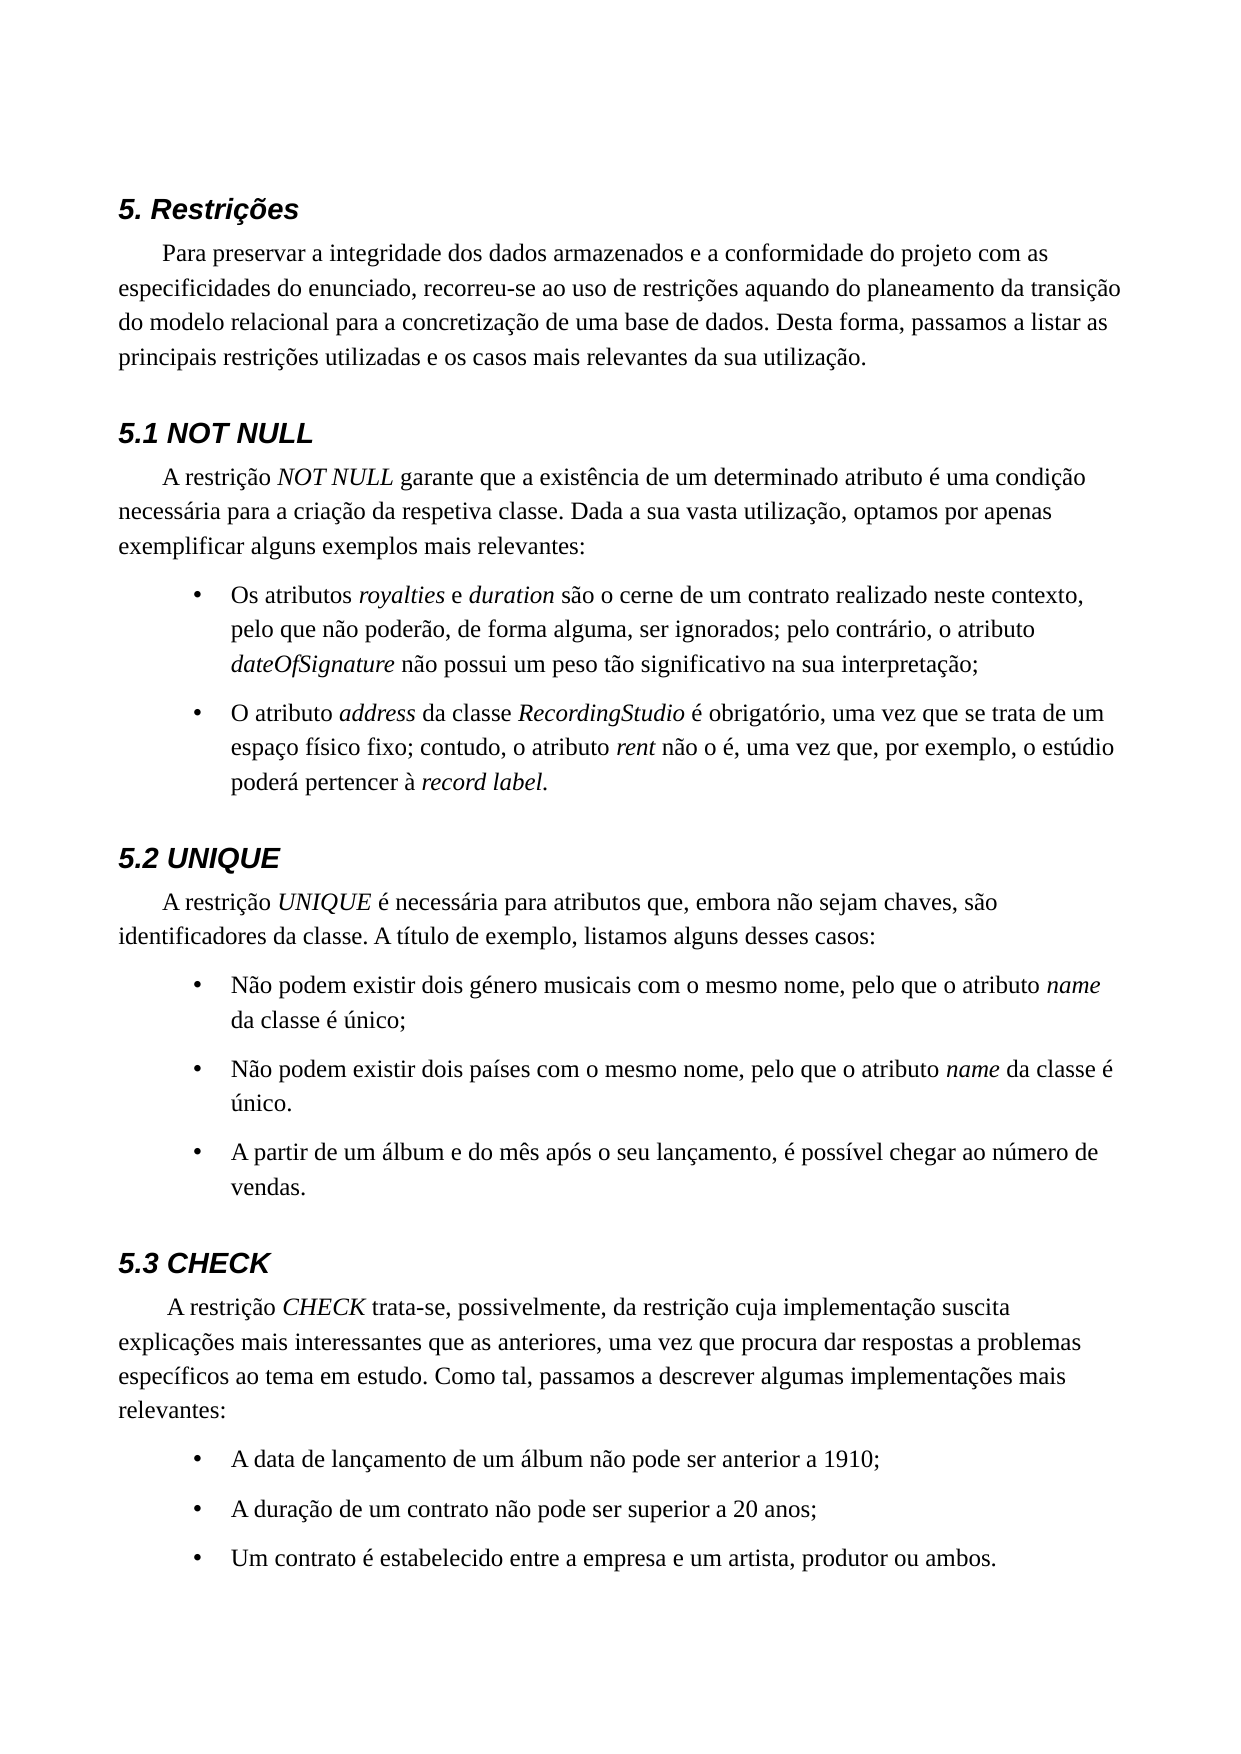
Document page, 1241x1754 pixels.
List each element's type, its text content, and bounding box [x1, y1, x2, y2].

subtitle 5.2 UNIQUE [118, 841, 1122, 874]
list Não podem existir dois género musicais com o mesmo nome, pelo que o atributo name da classe é único; [193, 970, 1122, 1034]
list A data de lançamento de um álbum não pode ser anterior a 1910; [193, 1444, 1122, 1473]
text Para preservar a integridade dos dados armazenados e a conformidade do projeto com as especificidades do enunciado, recorreu-se ao uso de restrições aquando do planeamento da transição do modelo relacional para a concretização de uma base de dados. Desta forma, passamos a listar as principais restrições utilizadas e os casos mais relevantes da sua utilização. [118, 238, 1122, 370]
text A restrição CHECK trata-se, possivelmente, da restrição cuja implementação suscita explicações mais interessantes que as anteriores, uma vez que procura dar respostas a problemas específicos ao tema em estudo. Como tal, passamos a descrever algumas implementações mais relevantes: [118, 1292, 1122, 1424]
list Não podem existir dois países com o mesmo nome, pelo que o atributo name da classe é único. [193, 1054, 1122, 1117]
text A restrição NOT NULL garante que a existência de um determinado atributo é uma condição necessária para a criação da respetiva classe. Dada a sua vasta utilização, optamos por apenas exemplificar alguns exemplos mais relevantes: [118, 462, 1122, 559]
list A partir de um álbum e do mês após o seu lançamento, é possível chegar ao número de vendas. [193, 1137, 1122, 1201]
text A restrição UNIQUE é necessária para atributos que, embora não sejam chaves, são identificadores da classe. A título de exemplo, listamos alguns desses casos: [118, 887, 1122, 950]
list A duração de um contrato não pode ser superior a 20 anos; [193, 1494, 1122, 1522]
subtitle 5. Restrições [118, 192, 1122, 226]
list Os atributos royalties e duration são o cerne de um contrato realizado neste contexto, pelo que não poderão, de forma alguma, ser ignorados; pelo contrário, o atributo dateOfSignature não possui um peso tão significativo na sua interpretação; [193, 580, 1122, 677]
list O atributo address da classe RecordingStudio é obrigatório, uma vez que se trata de um espaço físico fixo; contudo, o atributo rent não o é, uma vez que, por exemplo, o estúdio poderá pertencer à record label. [193, 698, 1122, 796]
subtitle 5.3 CHECK [118, 1246, 1122, 1279]
subtitle 5.1 NOT NULL [118, 416, 1122, 449]
list Um contrato é estabelecido entre a empresa e um artista, produtor ou ambos. [193, 1543, 1122, 1571]
